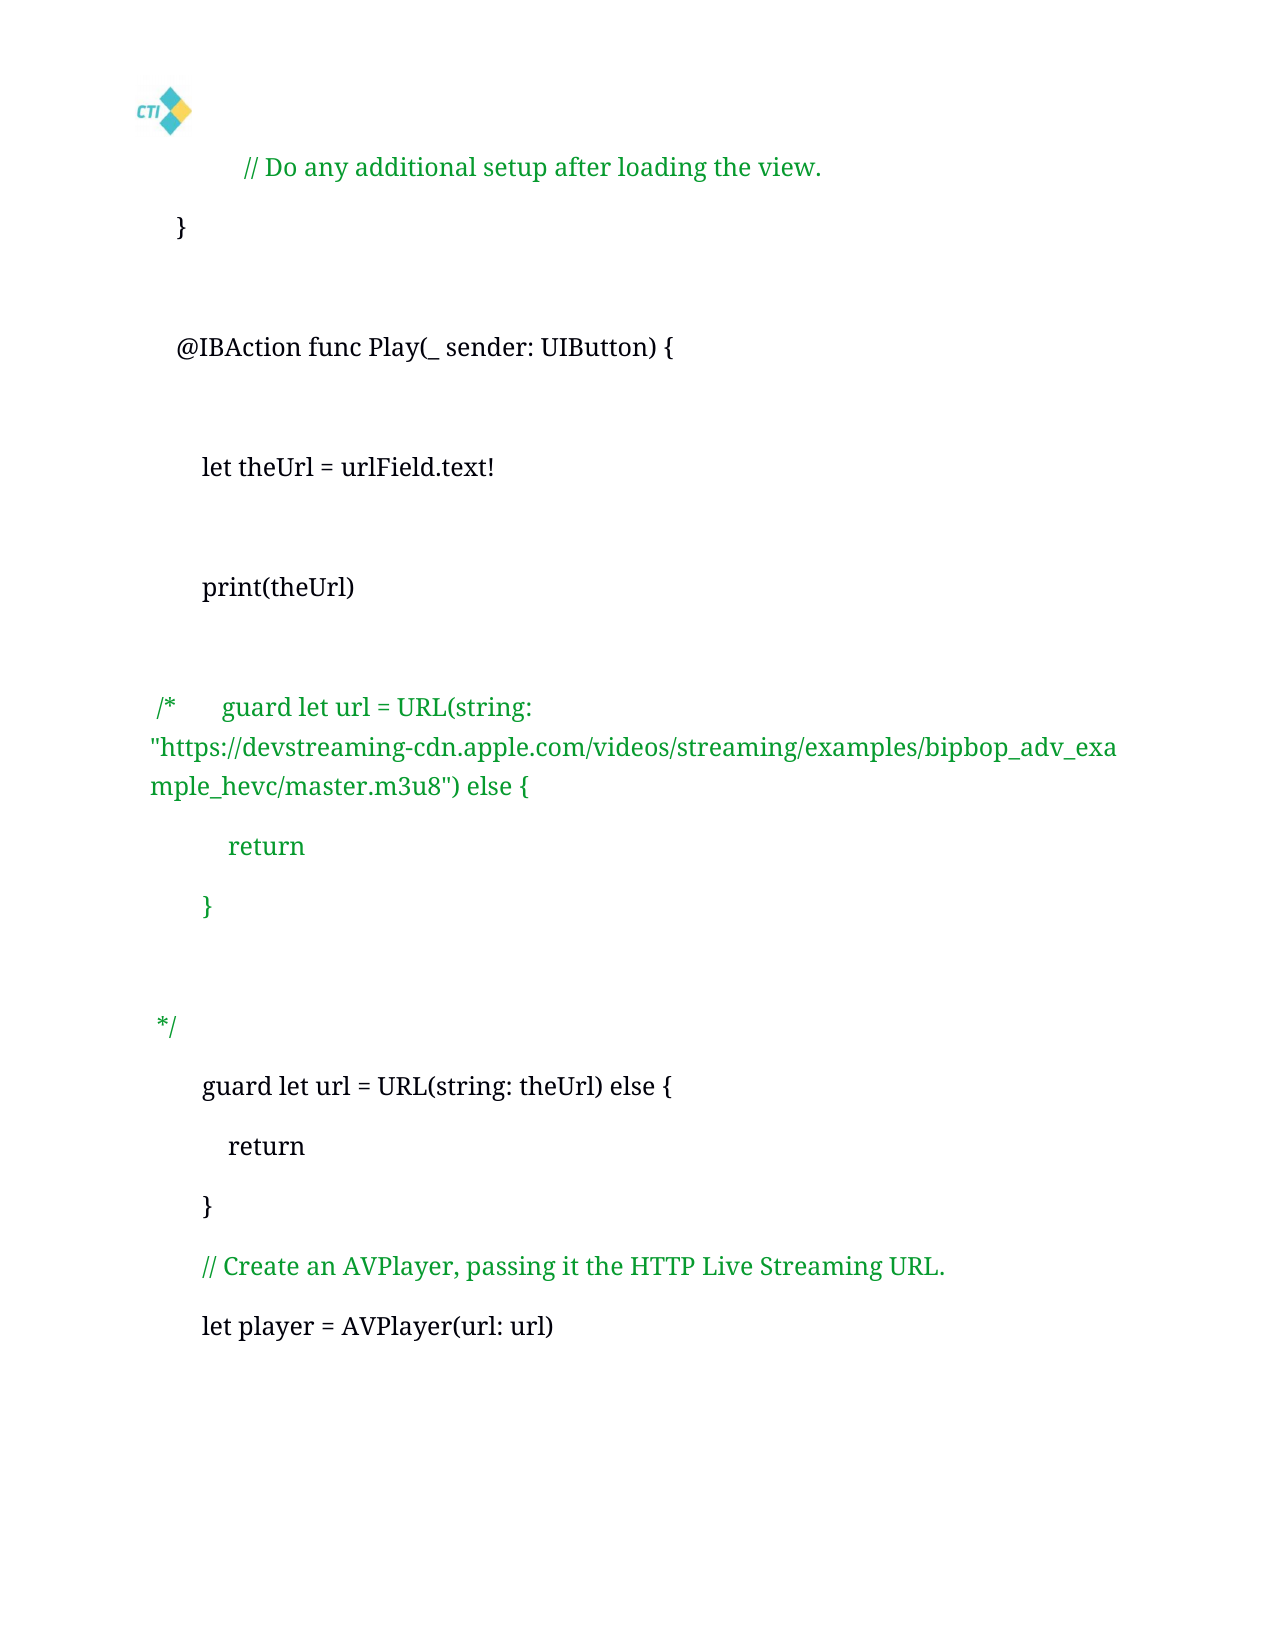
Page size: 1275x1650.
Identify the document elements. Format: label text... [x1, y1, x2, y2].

text return [150, 828, 1125, 862]
text } [150, 1188, 1125, 1222]
text let theUrl = urlField.text! [150, 450, 1125, 484]
text guard let url = URL(string: theUrl) else { [150, 1068, 1125, 1102]
text */ [150, 1008, 1125, 1042]
text let player = AVPlayer(url: url) [150, 1308, 1125, 1342]
text // Create an AVPlayer, passing it the HTTP Live Streaming URL. [150, 1248, 1125, 1282]
picture [134, 75, 192, 137]
text } [150, 210, 1125, 244]
text @IBAction func Play(_ sender: UIButton) { [150, 330, 1125, 364]
text /* guard let url = URL(string: "https://devstreaming-cdn.apple.com/videos/streaming/examples/bipbop_adv_example_hevc/master.m3u8") else { [150, 690, 1125, 802]
text return [150, 1128, 1125, 1162]
text print(theUrl) [150, 570, 1125, 604]
text // Do any additional setup after loading the view. [150, 150, 1125, 184]
text } [150, 888, 1125, 922]
